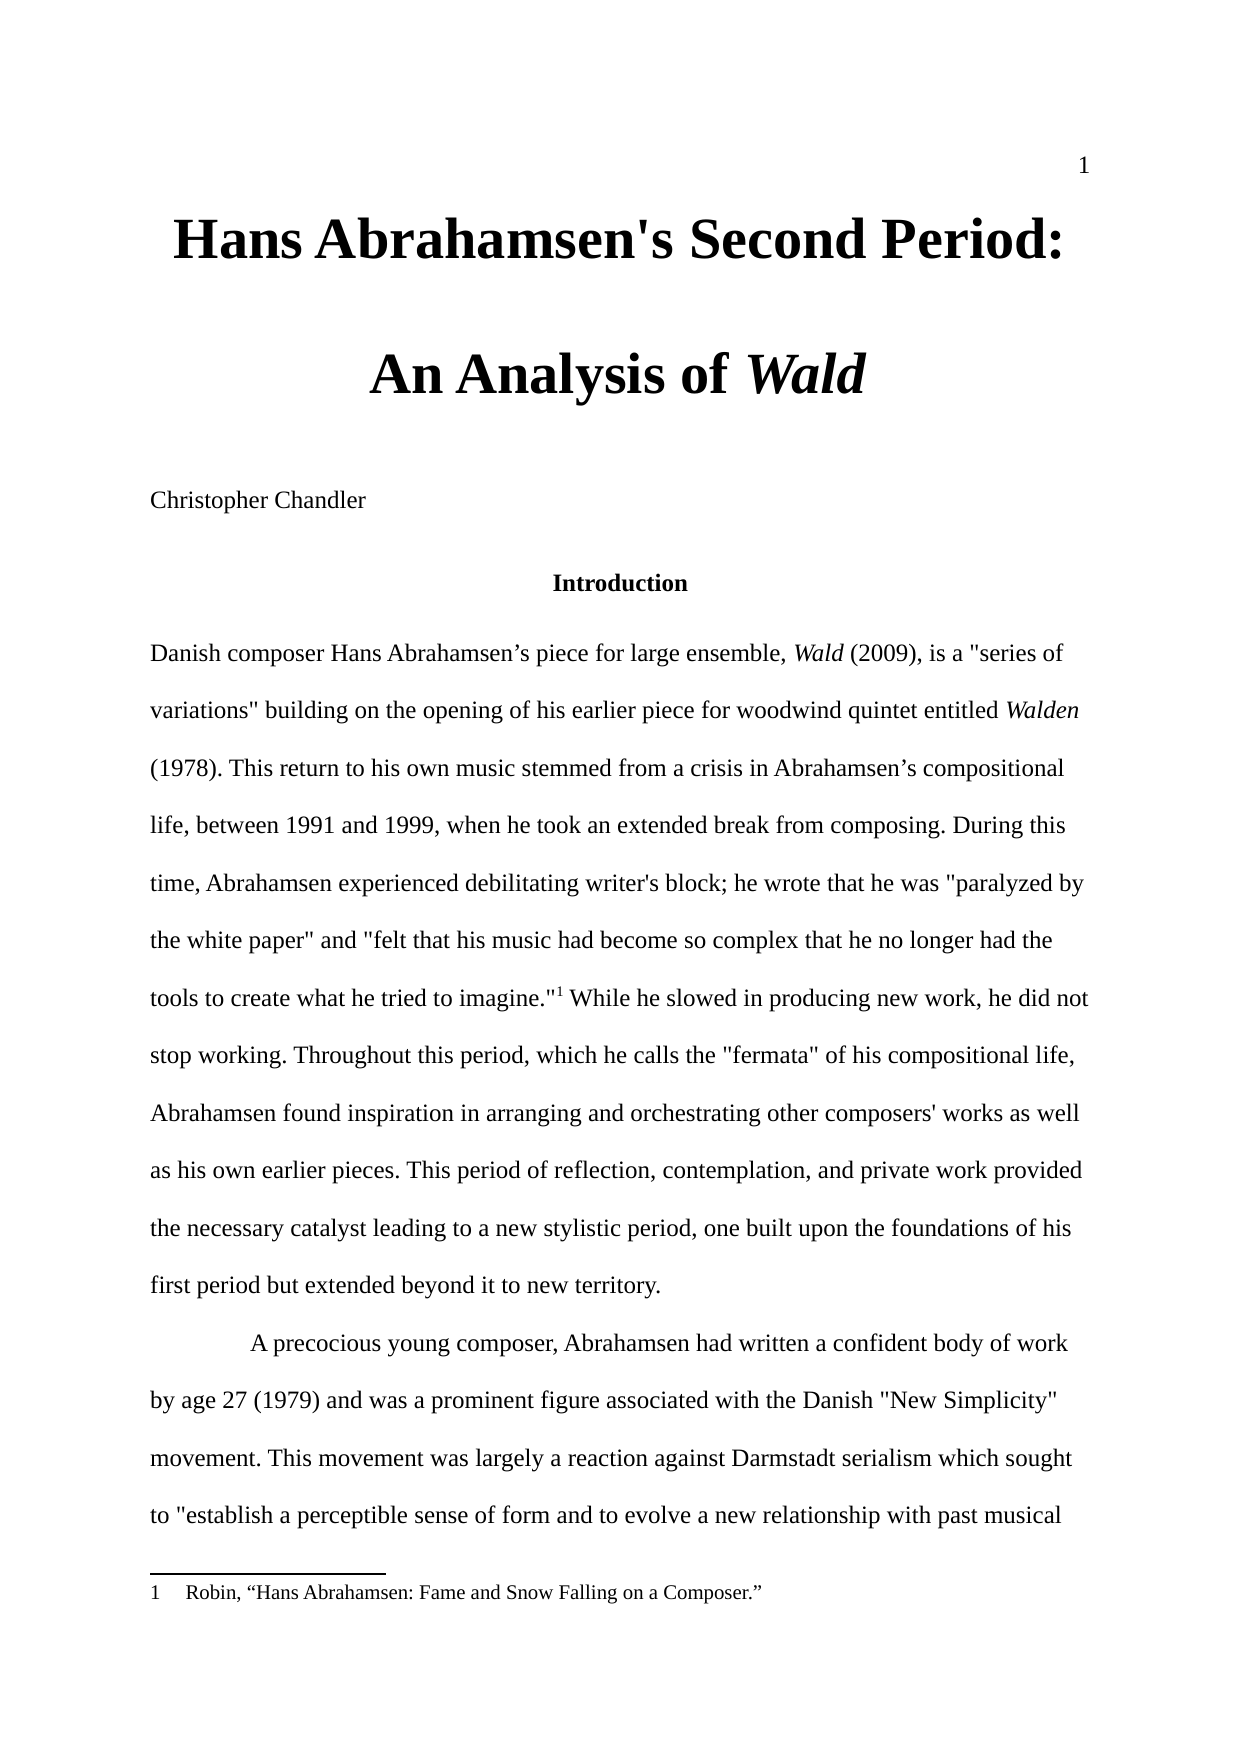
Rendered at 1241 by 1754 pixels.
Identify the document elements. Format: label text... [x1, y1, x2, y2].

text A precocious young composer, Abrahamsen had written a confident body of work by age 27 (1979) and was a prominent figure associated with the Danish "New Simplicity" movement. This movement was largely a reaction against Darmstadt serialism which sought to "establish a perceptible sense of form and to evolve a new relationship with past musical [150, 1328, 1090, 1529]
title Hans Abrahamsen's Second Period: An Analysis of Wald [150, 204, 1090, 406]
subtitle Introduction [150, 568, 1090, 597]
text Danish composer Hans Abrahamsen’s piece for large ensemble, Wald (2009), is a "series of variations" building on the opening of his earlier piece for woodwind quintet entitled Walden (1978). This return to his own music stemmed from a crisis in Abrahamsen’s compositional life, between 1991 and 1999, when he took an extended break from composing. During this time, Abrahamsen experienced debilitating writer's block; he wrote that he was "paralyzed by the white paper" and "felt that his music had become so complex that he no longer had the tools to create what he tried to imagine." While he slowed in producing new work, he did not stop working. Throughout this period, which he calls the "fermata" of his compositional life, Abrahamsen found inspiration in arranging and orchestrating other composers' works as well as his own earlier pieces. This period of reflection, contemplation, and private work provided the necessary catalyst leading to a new stylistic period, one built upon the foundations of his first period but extended beyond it to new territory. [150, 638, 1090, 1299]
text Robin, “Hans Abrahamsen: Fame and Snow Falling on a Composer.” [150, 1580, 1090, 1604]
text Christopher Chandler [150, 485, 1090, 514]
